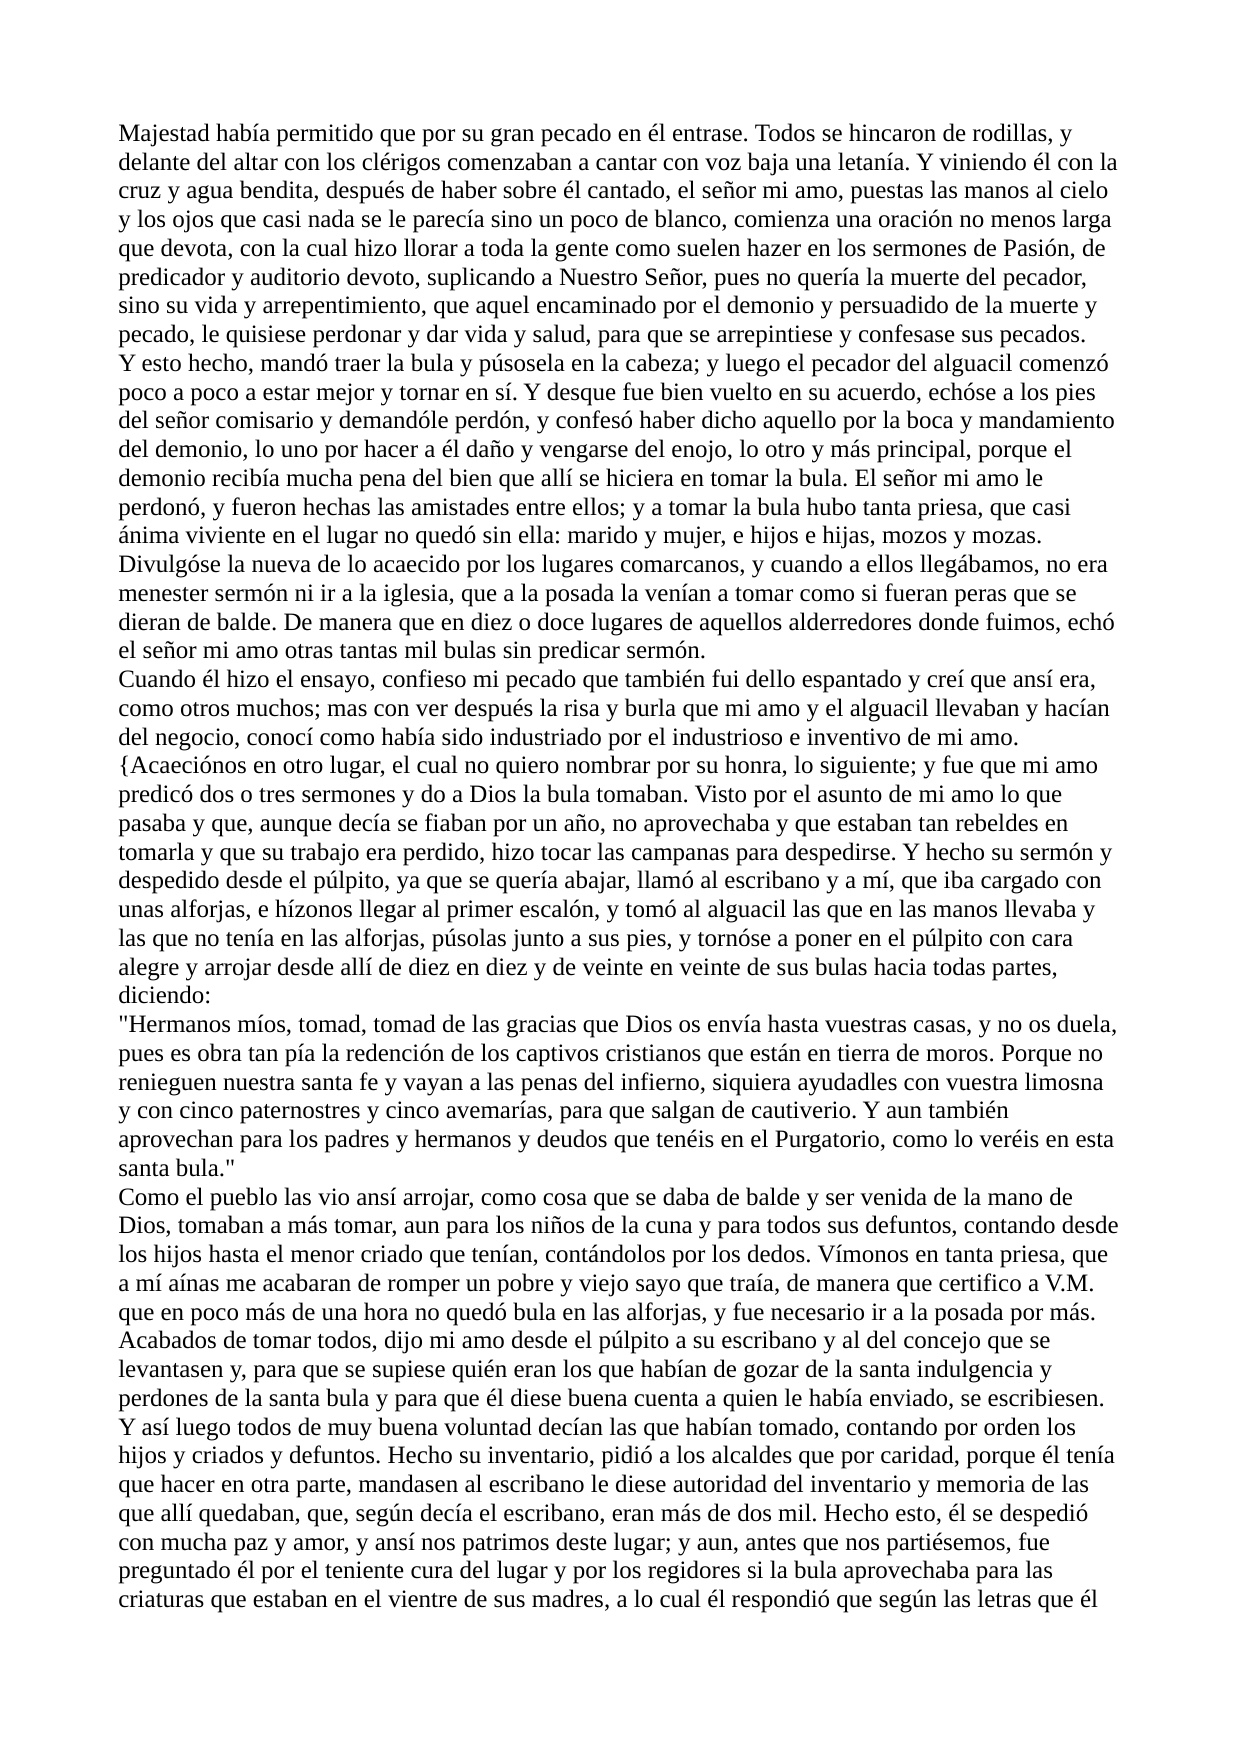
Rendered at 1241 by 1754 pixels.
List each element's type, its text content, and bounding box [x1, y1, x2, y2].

text Y esto hecho, mandó traer la bula y púsosela en la cabeza; y luego el pecador del alguacil comenzó poco a poco a estar mejor y tornar en sí. Y desque fue bien vuelto en su acuerdo, echóse a los pies del señor comisario y demandóle perdón, y confesó haber dicho aquello por la boca y mandamiento del demonio, lo uno por hacer a él daño y vengarse del enojo, lo otro y más principal, porque el demonio recibía mucha pena del bien que allí se hiciera en tomar la bula. El señor mi amo le perdonó, y fueron hechas las amistades entre ellos; y a tomar la bula hubo tanta priesa, que casi ánima viviente en el lugar no quedó sin ella: marido y mujer, e hijos e hijas, mozos y mozas. [118, 348, 1122, 549]
text Cuando él hizo el ensayo, confieso mi pecado que también fui dello espantado y creí que ansí era, como otros muchos; mas con ver después la risa y burla que mi amo y el alguacil llevaban y hacían del negocio, conocí como había sido industriado por el industrioso e inventivo de mi amo. {Acaeciónos en otro lugar, el cual no quiero nombrar por su honra, lo siguiente; y fue que mi amo predicó dos o tres sermones y do a Dios la bula tomaban. Visto por el asunto de mi amo lo que pasaba y que, aunque decía se fiaban por un año, no aprovechaba y que estaban tan rebeldes en tomarla y que su trabajo era perdido, hizo tocar las campanas para despedirse. Y hecho su sermón y despedido desde el púlpito, ya que se quería abajar, llamó al escribano y a mí, que iba cargado con unas alforjas, e hízonos llegar al primer escalón, y tomó al alguacil las que en las manos llevaba y las que no tenía en las alforjas, púsolas junto a sus pies, y tornóse a poner en el púlpito con cara alegre y arrojar desde allí de diez en diez y de veinte en veinte de sus bulas hacia todas partes, diciendo: [118, 664, 1122, 1009]
text Como el pueblo las vio ansí arrojar, como cosa que se daba de balde y ser venida de la mano de Dios, tomaban a más tomar, aun para los niños de la cuna y para todos sus defuntos, contando desde los hijos hasta el menor criado que tenían, contándolos por los dedos. Vímonos en tanta priesa, que a mí aínas me acabaran de romper un pobre y viejo sayo que traía, de manera que certifico a V.M. que en poco más de una hora no quedó bula en las alforjas, y fue necesario ir a la posada por más. [118, 1182, 1122, 1326]
text Majestad había permitido que por su gran pecado en él entrase. Todos se hincaron de rodillas, y delante del altar con los clérigos comenzaban a cantar con voz baja una letanía. Y viniendo él con la cruz y agua bendita, después de haber sobre él cantado, el señor mi amo, puestas las manos al cielo y los ojos que casi nada se le parecía sino un poco de blanco, comienza una oración no menos larga que devota, con la cual hizo llorar a toda la gente como suelen hazer en los sermones de Pasión, de predicador y auditorio devoto, suplicando a Nuestro Señor, pues no quería la muerte del pecador, sino su vida y arrepentimiento, que aquel encaminado por el demonio y persuadido de la muerte y pecado, le quisiese perdonar y dar vida y salud, para que se arrepintiese y confesase sus pecados. [118, 118, 1122, 348]
text Divulgóse la nueva de lo acaecido por los lugares comarcanos, y cuando a ellos llegábamos, no era menester sermón ni ir a la iglesia, que a la posada la venían a tomar como si fueran peras que se dieran de balde. De manera que en diez o doce lugares de aquellos alderredores donde fuimos, echó el señor mi amo otras tantas mil bulas sin predicar sermón. [118, 549, 1122, 664]
text "Hermanos míos, tomad, tomad de las gracias que Dios os envía hasta vuestras casas, y no os duela, pues es obra tan pía la redención de los captivos cristianos que están en tierra de moros. Porque no renieguen nuestra santa fe y vayan a las penas del infierno, siquiera ayudadles con vuestra limosna y con cinco paternostres y cinco avemarías, para que salgan de cautiverio. Y aun también aprovechan para los padres y hermanos y deudos que tenéis en el Purgatorio, como lo veréis en esta santa bula." [118, 1009, 1122, 1182]
text Acabados de tomar todos, dijo mi amo desde el púlpito a su escribano y al del concejo que se levantasen y, para que se supiese quién eran los que habían de gozar de la santa indulgencia y perdones de la santa bula y para que él diese buena cuenta a quien le había enviado, se escribiesen. Y así luego todos de muy buena voluntad decían las que habían tomado, contando por orden los hijos y criados y defuntos. Hecho su inventario, pidió a los alcaldes que por caridad, porque él tenía que hacer en otra parte, mandasen al escribano le diese autoridad del inventario y memoria de las que allí quedaban, que, según decía el escribano, eran más de dos mil. Hecho esto, él se despedió con mucha paz y amor, y ansí nos patrimos deste lugar; y aun, antes que nos partiésemos, fue preguntado él por el teniente cura del lugar y por los regidores si la bula aprovechaba para las criaturas que estaban en el vientre de sus madres, a lo cual él respondió que según las letras que él [118, 1326, 1122, 1613]
